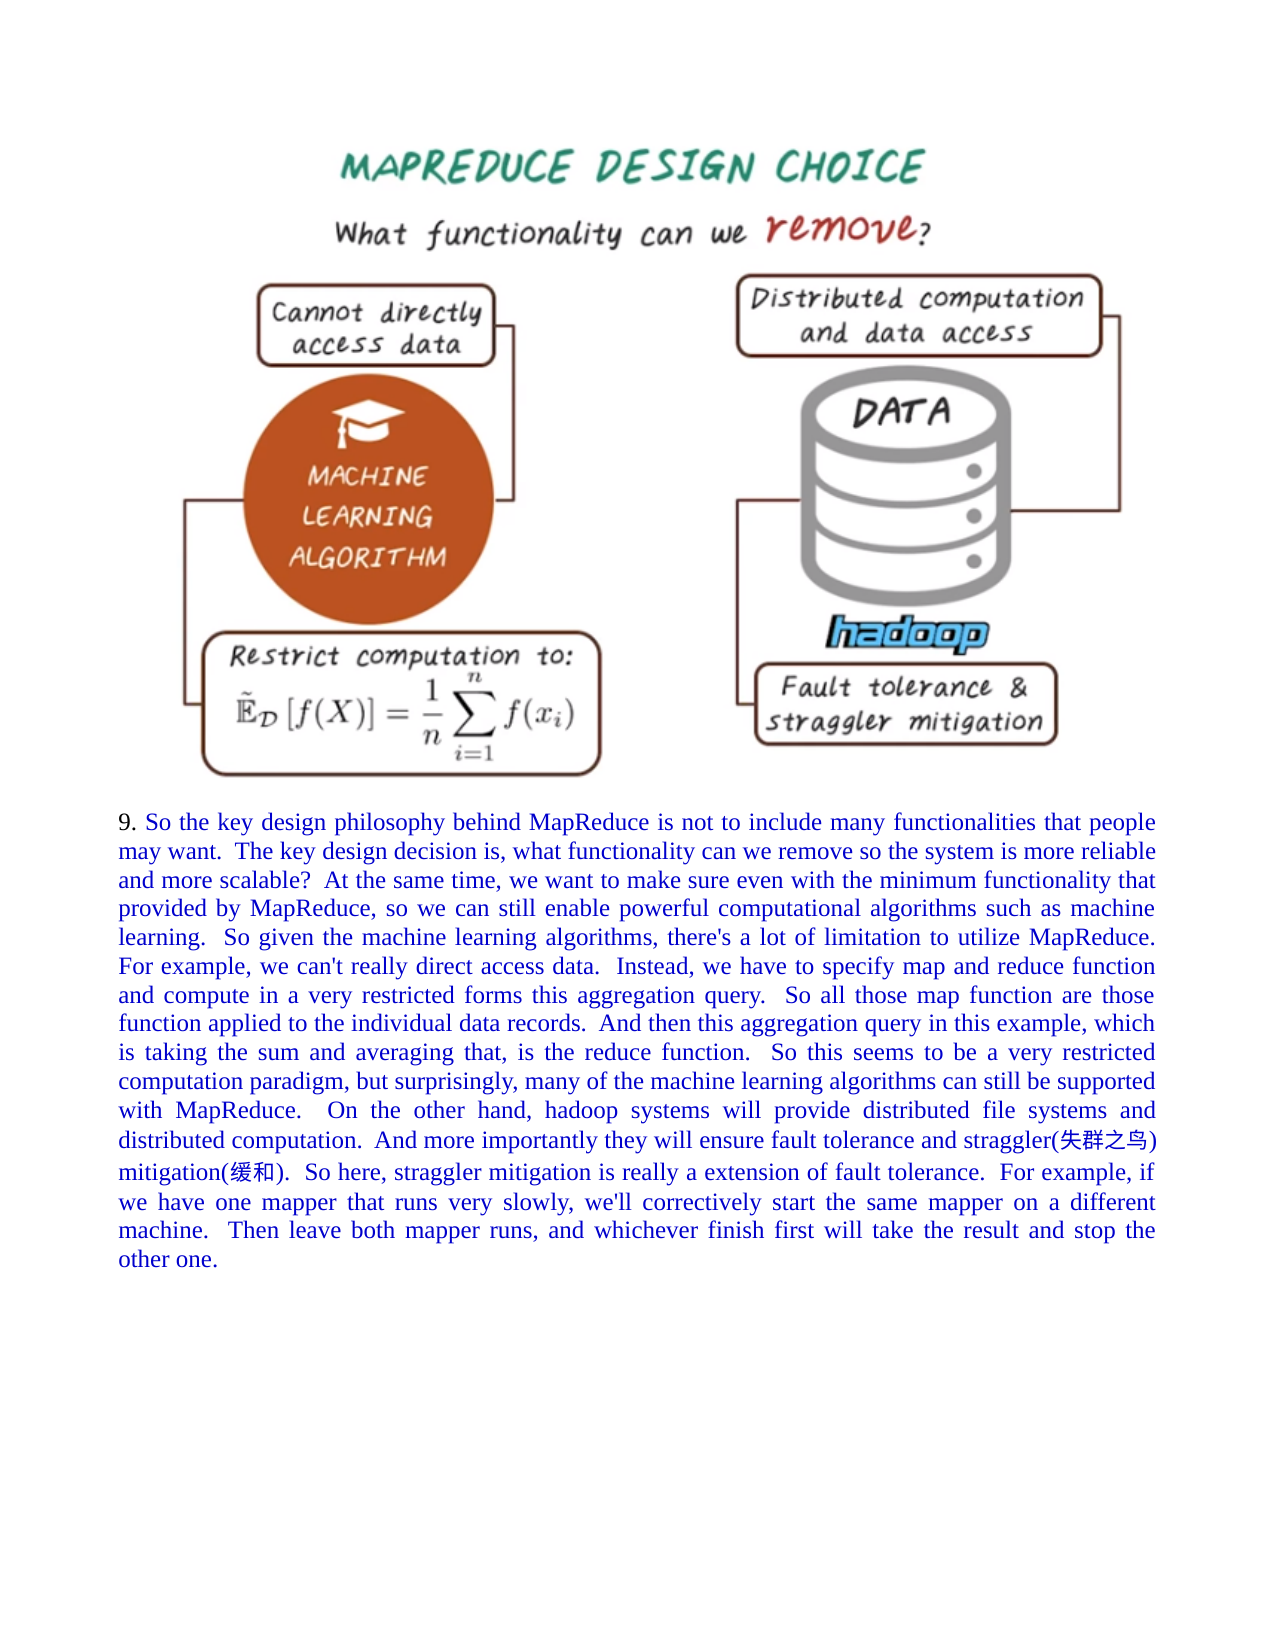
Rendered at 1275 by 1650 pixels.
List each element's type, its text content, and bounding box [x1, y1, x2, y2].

picture [118, 146, 1157, 779]
text 9. So the key design philosophy behind MapReduce is not to include many functionalities that people may want. The key design decision is, what functionality can we remove so the system is more reliable and more scalable? At the same time, we want to make sure even with the minimum functionality that provided by MapReduce, so we can still enable powerful computational algorithms such as machine learning. So given the machine learning algorithms, there's a lot of limitation to utilize MapReduce. For example, we can't really direct access data. Instead, we have to specify map and reduce function and compute in a very restricted forms this aggregation query. So all those map function are those function applied to the individual data records. And then this aggregation query in this example, which is taking the sum and averaging that, is the reduce function. So this seems to be a very restricted computation paradigm, but surprisingly, many of the machine learning algorithms can still be supported with MapReduce. On the other hand, hadoop systems will provide distributed file systems and distributed computation. And more importantly they will ensure fault tolerance and straggler(失群之鸟) mitigation(缓和). So here, straggler mitigation is really a extension of fault tolerance. For example, if we have one mapper that runs very slowly, we'll correctively start the same mapper on a different machine. Then leave both mapper runs, and whichever finish first will take the result and stop the other one. [118, 807, 1157, 1273]
